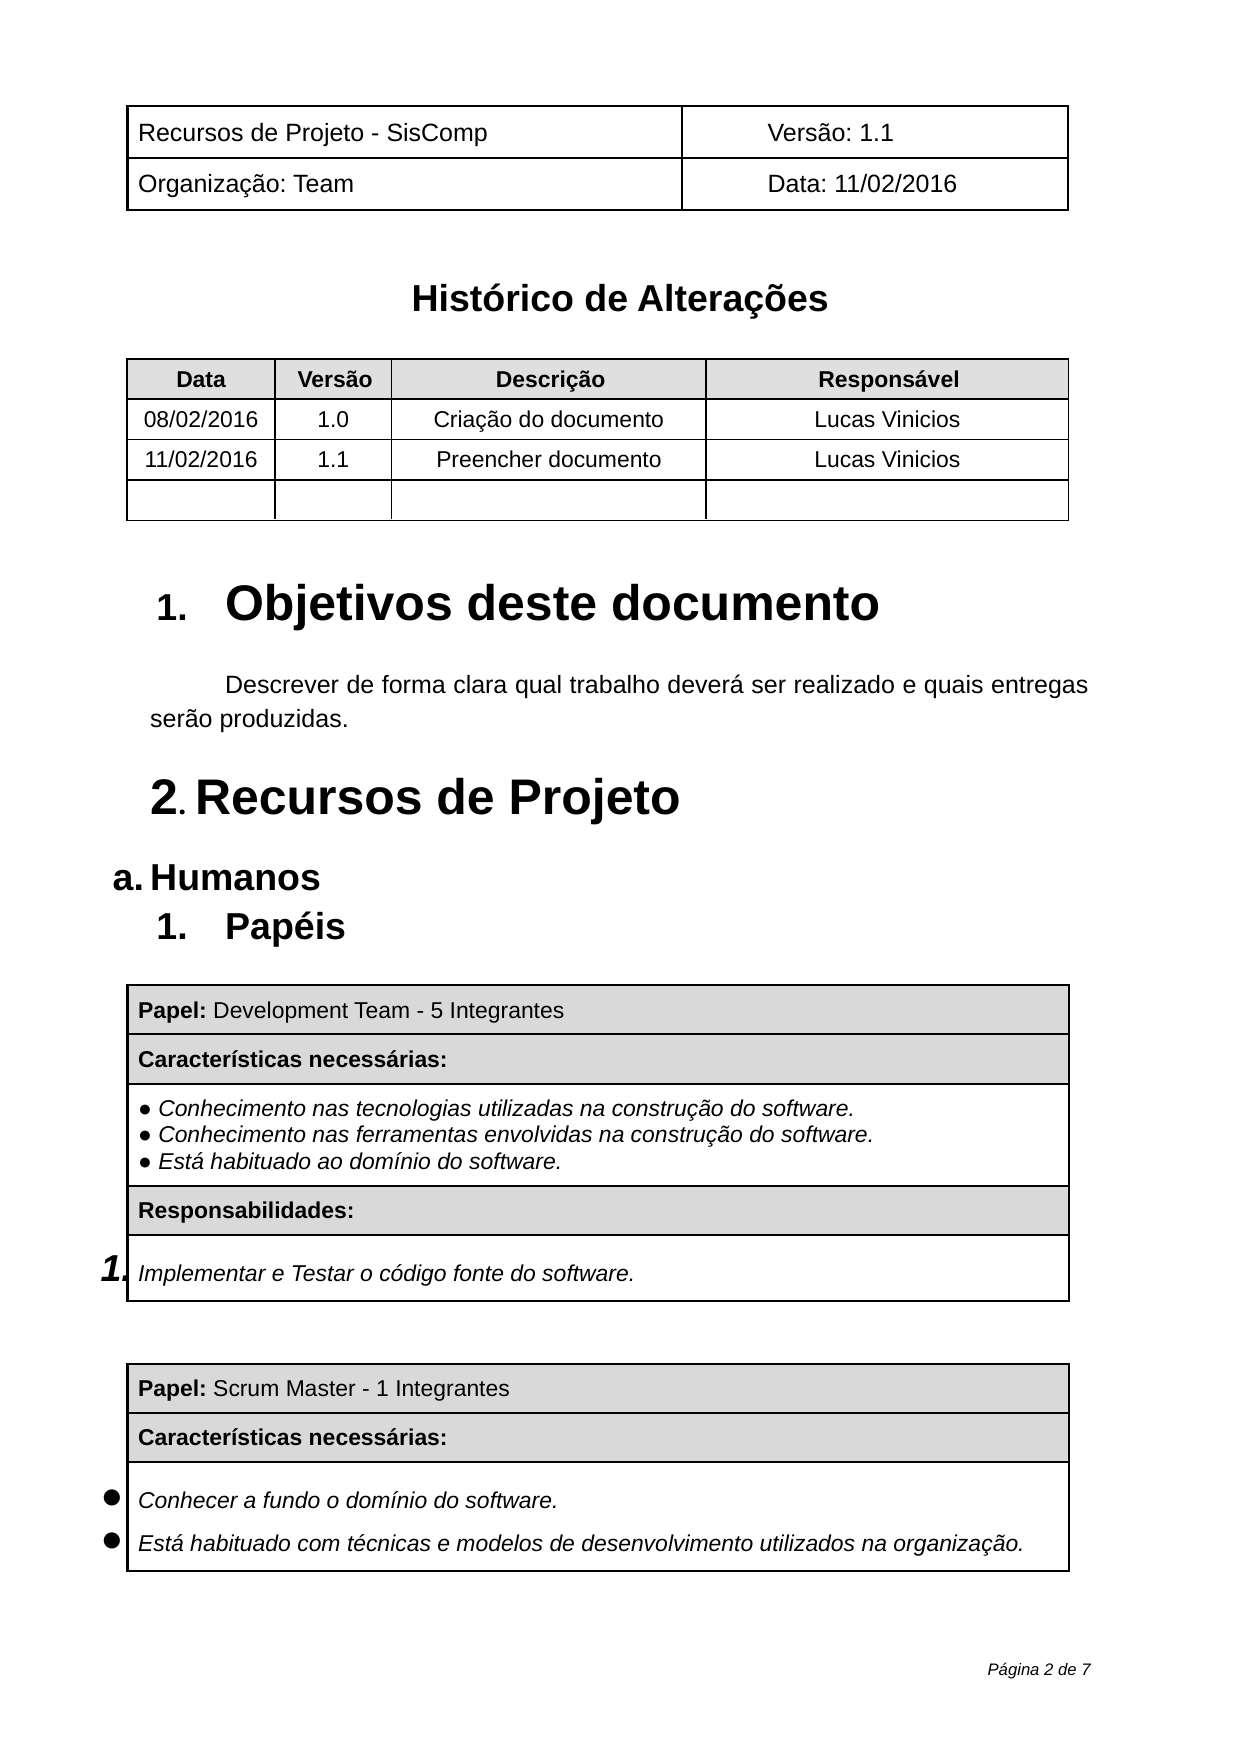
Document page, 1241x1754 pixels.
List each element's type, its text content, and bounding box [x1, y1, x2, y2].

table_cell Criação do documento [392, 400, 705, 439]
table_cell 11/02/2016 [128, 440, 274, 479]
table_header Descrição [392, 360, 705, 398]
table_header Data [128, 360, 274, 398]
table_cell Lucas Vinicios [707, 440, 1068, 479]
text Histórico de Alterações [150, 276, 1090, 319]
table_cell ● Conhecimento nas tecnologias utilizadas na construção do software. ● Conhecimento nas ferramentas envolvidas na construção do software. ● Está habituado ao domínio do software. [129, 1085, 1068, 1184]
table_cell [276, 481, 391, 519]
table_cell Implementar e Testar o código fonte do software. [129, 1236, 1068, 1300]
table_cell Características necessárias: [129, 1035, 1068, 1083]
table_header Papel: Scrum Master - 1 Integrantes [129, 1365, 1068, 1412]
subtitle Objetivos deste documento [150, 573, 1090, 631]
table_cell [707, 481, 1068, 519]
table_cell 08/02/2016 [128, 400, 274, 439]
table_cell 1.0 [276, 400, 391, 439]
table_cell [128, 481, 274, 519]
table_cell Conhecer a fundo o domínio do software. Está habituado com técnicas e modelos de desenvolvimento utilizados na organização. [129, 1463, 1068, 1570]
subtitle Humanos [112, 855, 1090, 898]
table_cell [392, 481, 705, 519]
subtitle Descrever de forma clara qual trabalho deverá ser realizado e quais entregas serão produzidas. [150, 671, 1090, 732]
table_header Versão [276, 360, 391, 398]
table_cell Características necessárias: [129, 1414, 1068, 1461]
list Papéis [150, 904, 1090, 947]
subtitle 2. Recursos de Projeto [150, 768, 1090, 825]
table_cell Responsabilidades: [129, 1187, 1068, 1234]
table_header Responsável [707, 360, 1068, 398]
table_header Papel: Development Team - 5 Integrantes [129, 986, 1068, 1033]
table_cell Preencher documento [392, 440, 705, 479]
table_cell Lucas Vinicios [707, 400, 1068, 439]
table_cell 1.1 [276, 440, 391, 479]
